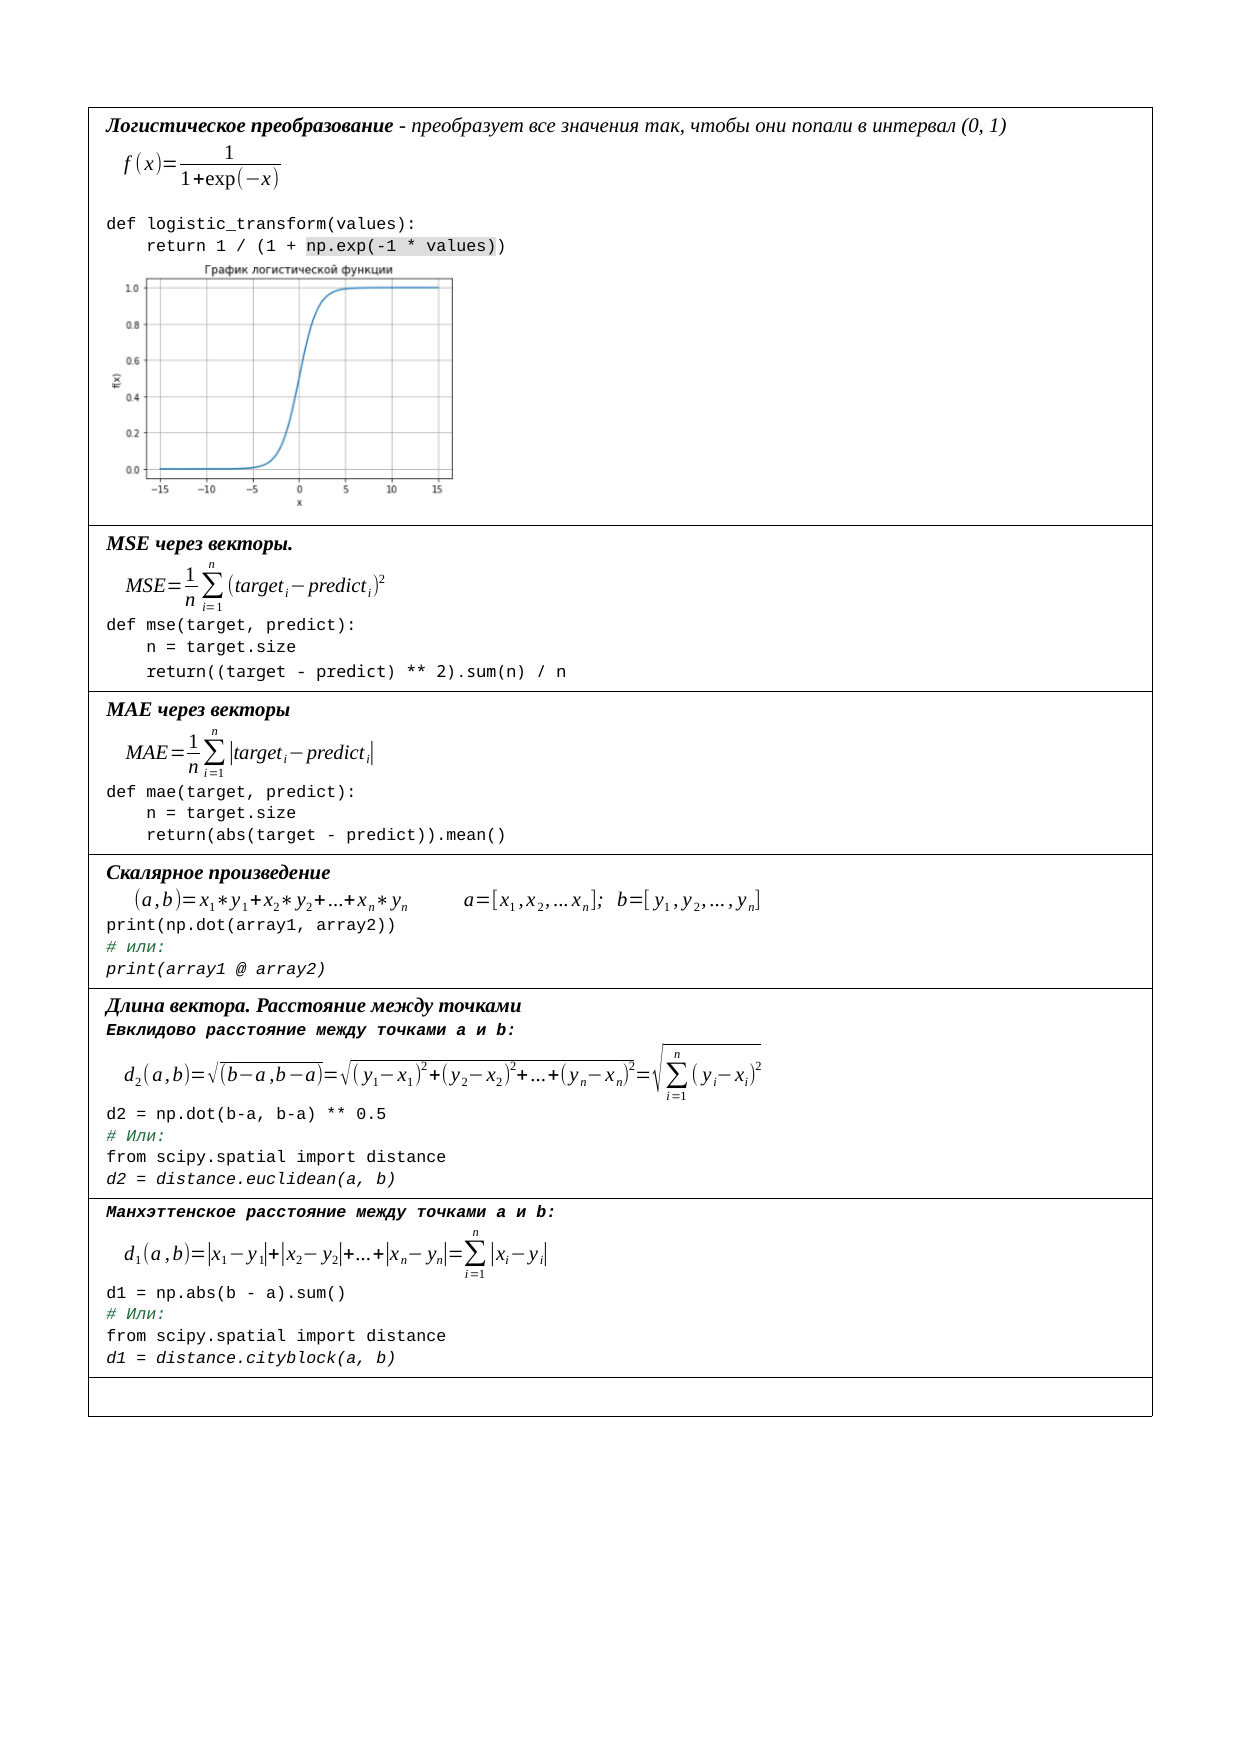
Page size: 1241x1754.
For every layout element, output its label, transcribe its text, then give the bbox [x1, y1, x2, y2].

table_cell Логистическое преобразование - преобразует все значения так, чтобы они попали в интервал (0, 1) def logistic_transform(values): return 1 / (1 + np.exp(-1 * values)) [89, 108, 1152, 525]
table_cell Манхэттенское расстояние между точками а и b: d1 = np.abs(b - a).sum() # Или: from scipy.spatial import distance d1 = distance.cityblock(a, b) [89, 1199, 1152, 1377]
table_cell Длина вектора. Расстояние между точками Евклидово расстояние между точками а и b: d2 = np.dot(b-a, b-a) ** 0.5 # Или: from scipy.spatial import distance d2 = distance.euclidean(a, b) [89, 989, 1152, 1198]
table_cell MSE через векторы. def mse(target, predict): n = target.size return((target - predict) ** 2).sum(n) / n [89, 526, 1152, 691]
table_cell [89, 1378, 1152, 1416]
picture [106, 258, 461, 512]
table_cell MAE через векторы def mae(target, predict): n = target.size return(abs(target - predict)).mean() [89, 692, 1152, 854]
table_cell Скалярное произведение print(np.dot(array1, array2)) # или: print(array1 @ array2) [89, 855, 1152, 988]
